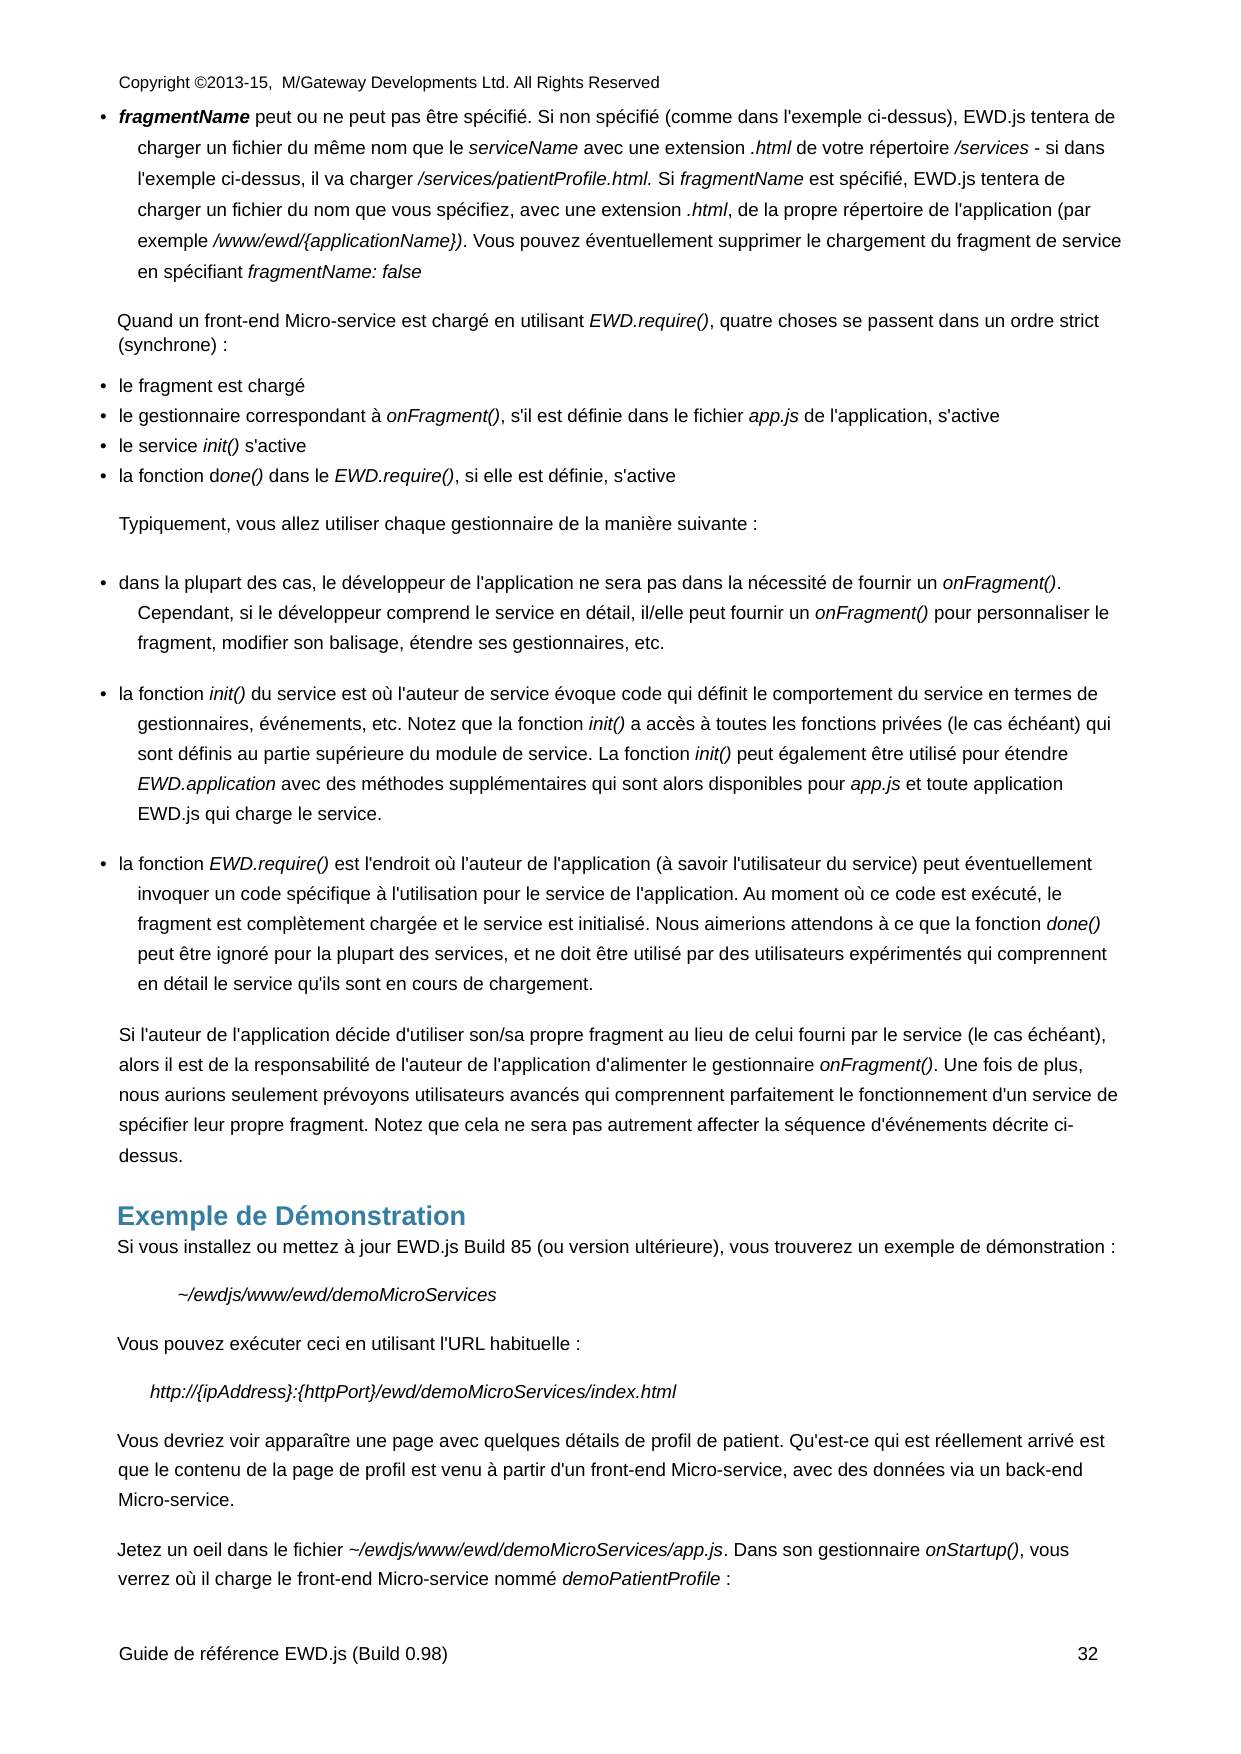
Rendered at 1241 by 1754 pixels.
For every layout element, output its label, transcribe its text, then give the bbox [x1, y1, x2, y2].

text ~/ewdjs/www/ewd/demoMicroServices [118, 1283, 1126, 1305]
text Vous pouvez exécuter ceci en utilisant l'URL habituelle : [117, 1333, 1122, 1354]
list la fonction init() du service est où l'auteur de service évoque code qui définit le comportement du service en termes de gestionnaires, événements, etc. Notez que la fonction init() a accès à toutes les fonctions privées (le cas échéant) qui sont définis au partie supérieure du module de service. La fonction init() peut également être utilisé pour étendre EWD.application avec des méthodes supplémentaires qui sont alors disponibles pour app.js et toute application EWD.js qui charge le service. [100, 683, 1126, 824]
subtitle Exemple de Démonstration [117, 1200, 1126, 1231]
text Si l'auteur de l'application décide d'utiliser son/sa propre fragment au lieu de celui fourni par le service (le cas échéant), alors il est de la responsabilité de l'auteur de l'application d'alimenter le gestionnaire onFragment(). Une fois de plus, nous aurions seulement prévoyons utilisateurs avancés qui comprennent parfaitement le fonctionnement d'un service de spécifier leur propre fragment. Notez que cela ne sera pas autrement affecter la séquence d'événements décrite ci-dessus. [118, 1023, 1122, 1166]
text http://{ipAddress}:{httpPort}/ewd/demoMicroServices/index.html [118, 1381, 1126, 1402]
list fragmentName peut ou ne peut pas être spécifié. Si non spécifié (comme dans l'exemple ci-dessus), EWD.js tentera de charger un fichier du même nom que le serviceName avec une extension .html de votre répertoire /services - si dans l'exemple ci-dessus, il va charger /services/patientProfile.html. Si fragmentName est spécifié, EWD.js tentera de charger un fichier du nom que vous spécifiez, avec une extension .html, de la propre répertoire de l'application (par exemple /www/ewd/{applicationName}). Vous pouvez éventuellement supprimer le chargement du fragment de service en spécifiant fragmentName: false [100, 106, 1126, 283]
list la fonction EWD.require() est l'endroit où l'auteur de l'application (à savoir l'utilisateur du service) peut éventuellement invoquer un code spécifique à l'utilisation pour le service de l'application. Au moment où ce code est exécuté, le fragment est complètement chargée et le service est initialisé. Nous aimerions attendons à ce que la fonction done() peut être ignoré pour la plupart des services, et ne doit être utilisé par des utilisateurs expérimentés qui comprennent en détail le service qu'ils sont en cours de chargement. [100, 853, 1126, 994]
list la fonction done() dans le EWD.require(), si elle est définie, s'active [118, 465, 1126, 486]
list le gestionnaire correspondant à onFragment(), s'il est définie dans le fichier app.js de l'application, s'active [118, 405, 1126, 426]
text Typiquement, vous allez utiliser chaque gestionnaire de la manière suivante : [118, 513, 1126, 534]
text Vous devriez voir apparaître une page avec quelques détails de profil de patient. Qu'est-ce qui est réellement arrivé est que le contenu de la page de profil est venu à partir d'un front-end Micro-service, avec des données via un back-end Micro-service. [117, 1430, 1122, 1510]
list dans la plupart des cas, le développeur de l'application ne sera pas dans la nécessité de fournir un onFragment(). Cependant, si le développeur comprend le service en détail, il/elle peut fournir un onFragment() pour personnaliser le fragment, modifier son balisage, étendre ses gestionnaires, etc. [100, 572, 1126, 653]
text Jetez un oeil dans le fichier ~/ewdjs/www/ewd/demoMicroServices/app.js. Dans son gestionnaire onStartup(), vous verrez où il charge le front-end Micro-service nommé demoPatientProfile : [117, 1538, 1122, 1589]
list le fragment est chargé [100, 374, 1122, 396]
list le service init() s'active [118, 435, 1122, 456]
text Si vous installez ou mettez à jour EWD.js Build 85 (ou version ultérieure), vous trouverez un exemple de démonstration : [117, 1235, 1122, 1257]
text Quand un front-end Micro-service est chargé en utilisant EWD.require(), quatre choses se passent dans un ordre strict (synchrone) : [117, 310, 1122, 355]
